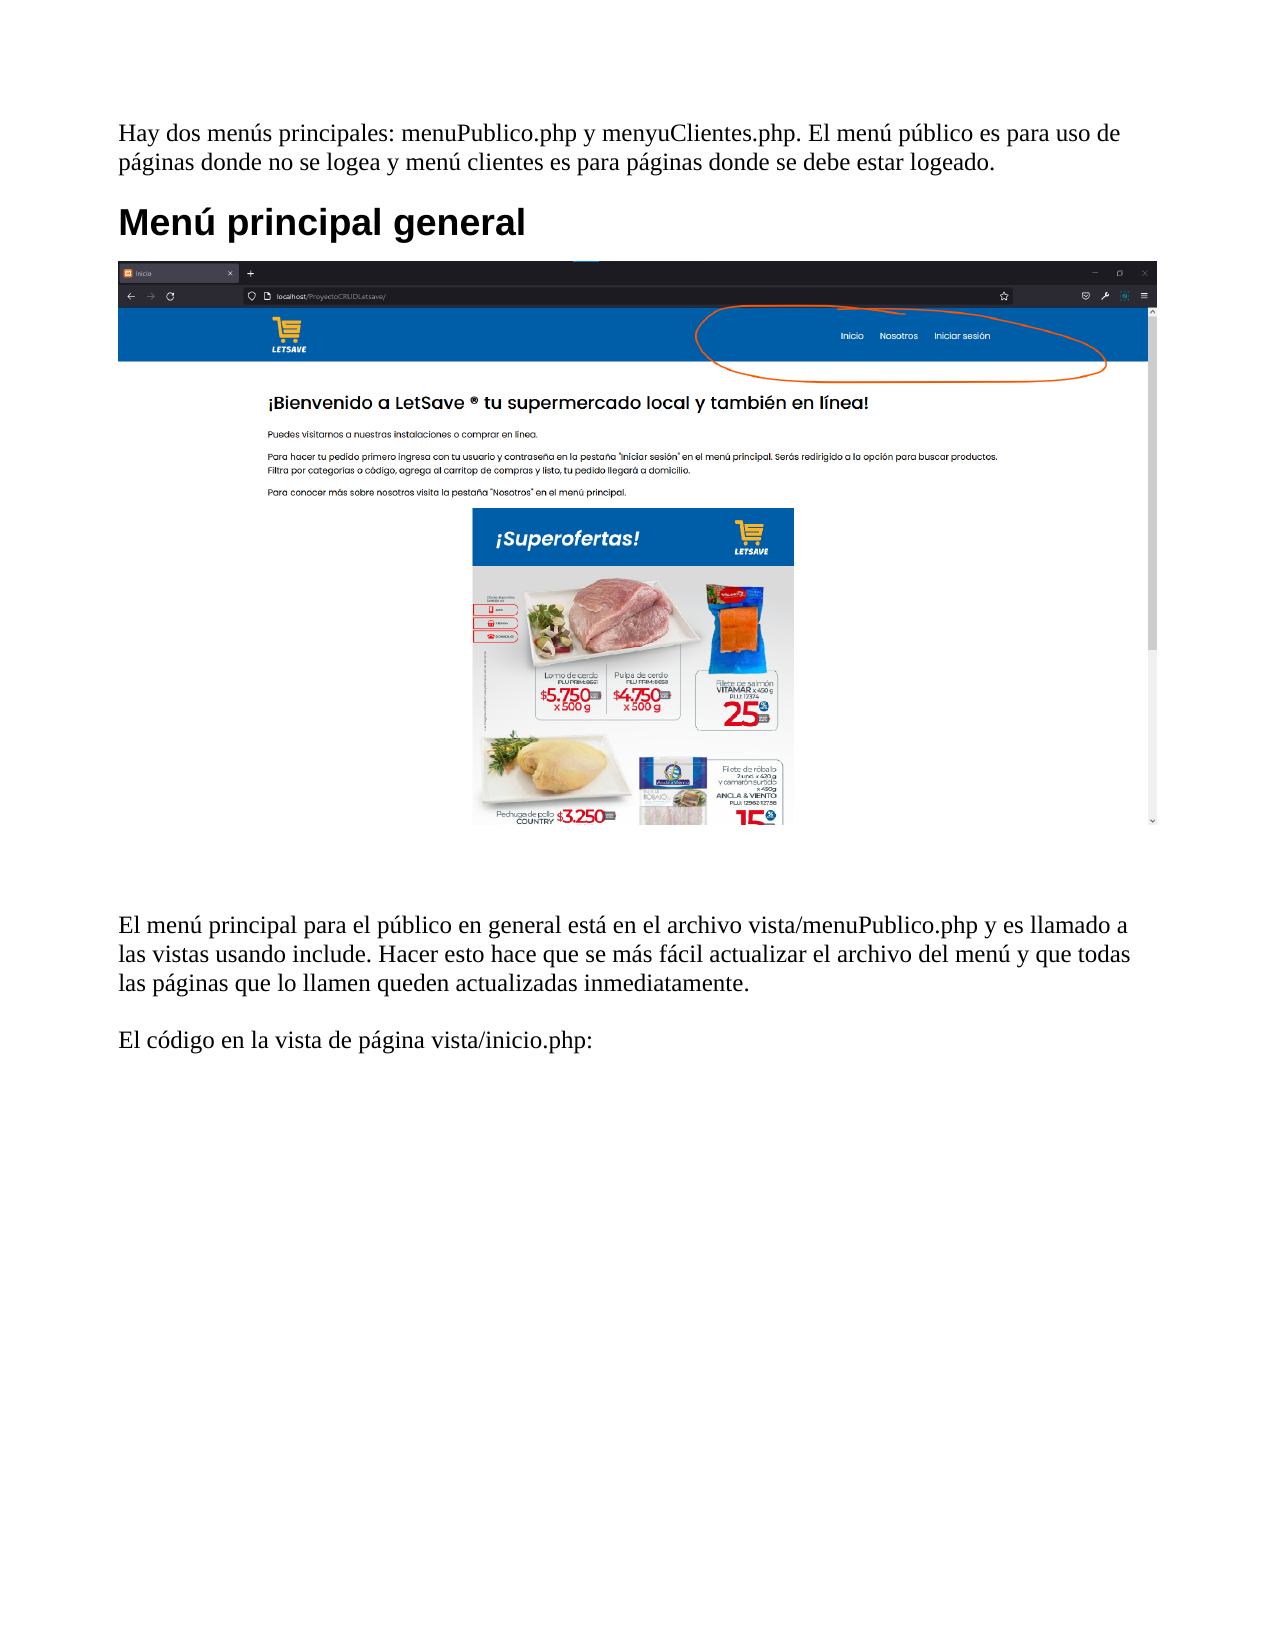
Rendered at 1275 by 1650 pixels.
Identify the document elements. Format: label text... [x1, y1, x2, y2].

picture [118, 261, 1157, 825]
subtitle Menú principal general [118, 201, 1157, 244]
text Hay dos menús principales: menuPublico.php y menyuClientes.php. El menú público es para uso de páginas donde no se logea y menú clientes es para páginas donde se debe estar logeado. [118, 118, 1157, 176]
text El código en la vista de página vista/inicio.php: [118, 1025, 1157, 1054]
text El menú principal para el público en general está en el archivo vista/menuPublico.php y es llamado a las vistas usando include. Hacer esto hace que se más fácil actualizar el archivo del menú y que todas las páginas que lo llamen queden actualizadas inmediatamente. [118, 910, 1157, 997]
